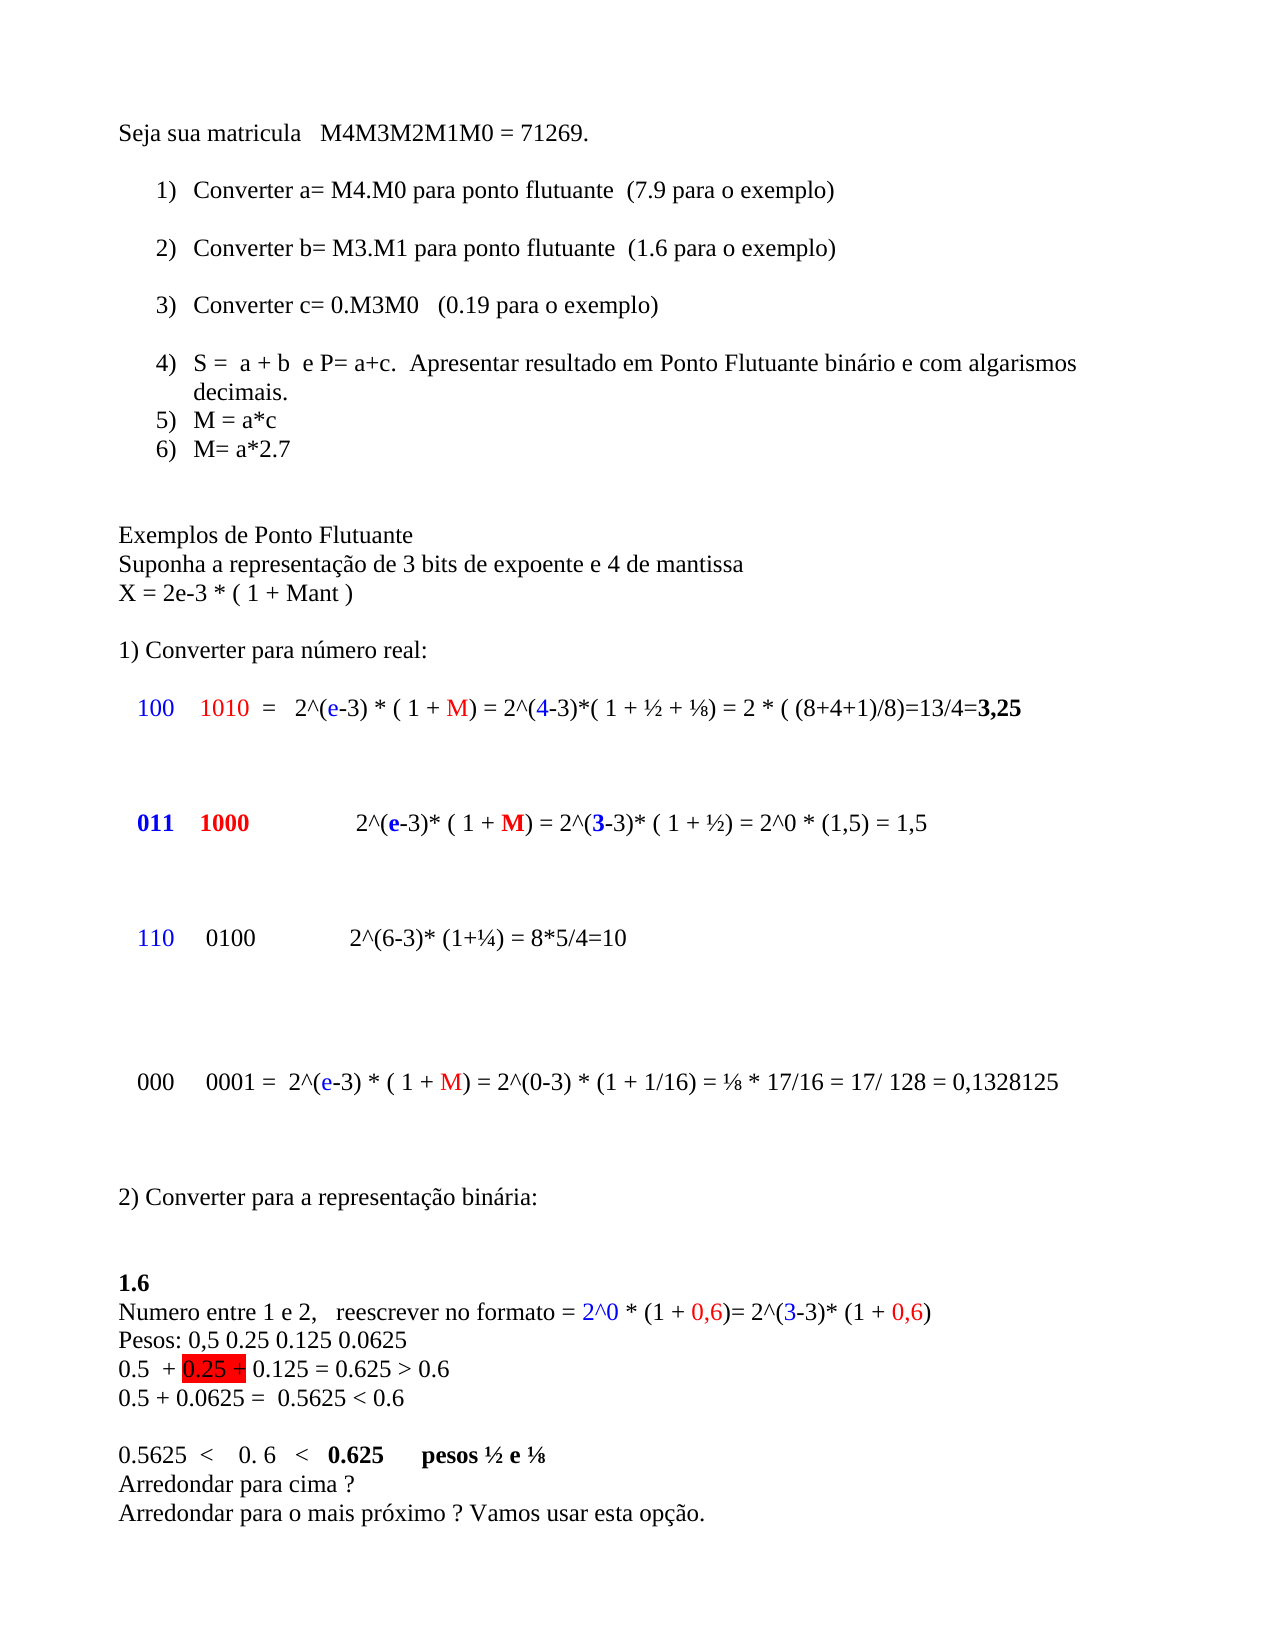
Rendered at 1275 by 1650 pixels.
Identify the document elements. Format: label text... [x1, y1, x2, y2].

text 000 0001 = 2^(e-3) * ( 1 + M) = 2^(0-3) * (1 + 1/16) = ⅛ * 17/16 = 17/ 128 = 0,1328125 [118, 1067, 1157, 1096]
text 1) Converter para número real: [118, 636, 1157, 664]
text Suponha a representação de 3 bits de expoente e 4 de mantissa [118, 549, 1157, 578]
text 2) Converter para a representação binária: [118, 1182, 1157, 1211]
text 100 1010 = 2^(e-3) * ( 1 + M) = 2^(4-3)*( 1 + ½ + ⅛) = 2 * ( (8+4+1)/8)=13/4=3,25 [118, 693, 1157, 722]
text Numero entre 1 e 2, reescrever no formato = 2^0 * (1 + 0,6)= 2^(3-3)* (1 + 0,6) [118, 1297, 1157, 1326]
list Converter b= M3.M1 para ponto flutuante (1.6 para o exemplo) [156, 233, 1157, 262]
text 0.5 + 0.25 + 0.125 = 0.625 > 0.6 [118, 1354, 1157, 1383]
text 011 1000 2^(e-3)* ( 1 + M) = 2^(3-3)* ( 1 + ½) = 2^0 * (1,5) = 1,5 [118, 808, 1157, 837]
text Pesos: 0,5 0.25 0.125 0.0625 [118, 1326, 1157, 1354]
text X = 2e-3 * ( 1 + Mant ) [118, 578, 1157, 607]
list Converter a= M4.M0 para ponto flutuante (7.9 para o exemplo) [156, 176, 1157, 204]
text 0.5625 < 0. 6 < 0.625 pesos ½ e ⅛ [118, 1441, 1157, 1469]
text 110 0100 2^(6-3)* (1+¼) = 8*5/4=10 [118, 923, 1157, 952]
list M= a*2.7 [156, 434, 1157, 463]
list M = a*c [156, 406, 1157, 434]
text Arredondar para o mais próximo ? Vamos usar esta opção. [118, 1498, 1157, 1527]
text Seja sua matricula M4M3M2M1M0 = 71269. [118, 118, 1157, 147]
list S = a + b e P= a+c. Apresentar resultado em Ponto Flutuante binário e com algarismos decimais. [156, 348, 1157, 406]
list Converter c= 0.M3M0 (0.19 para o exemplo) [156, 291, 1157, 319]
text 0.5 + 0.0625 = 0.5625 < 0.6 [118, 1383, 1157, 1412]
text Arredondar para cima ? [118, 1469, 1157, 1498]
text Exemplos de Ponto Flutuante [118, 521, 1157, 549]
text 1.6 [118, 1268, 1157, 1297]
